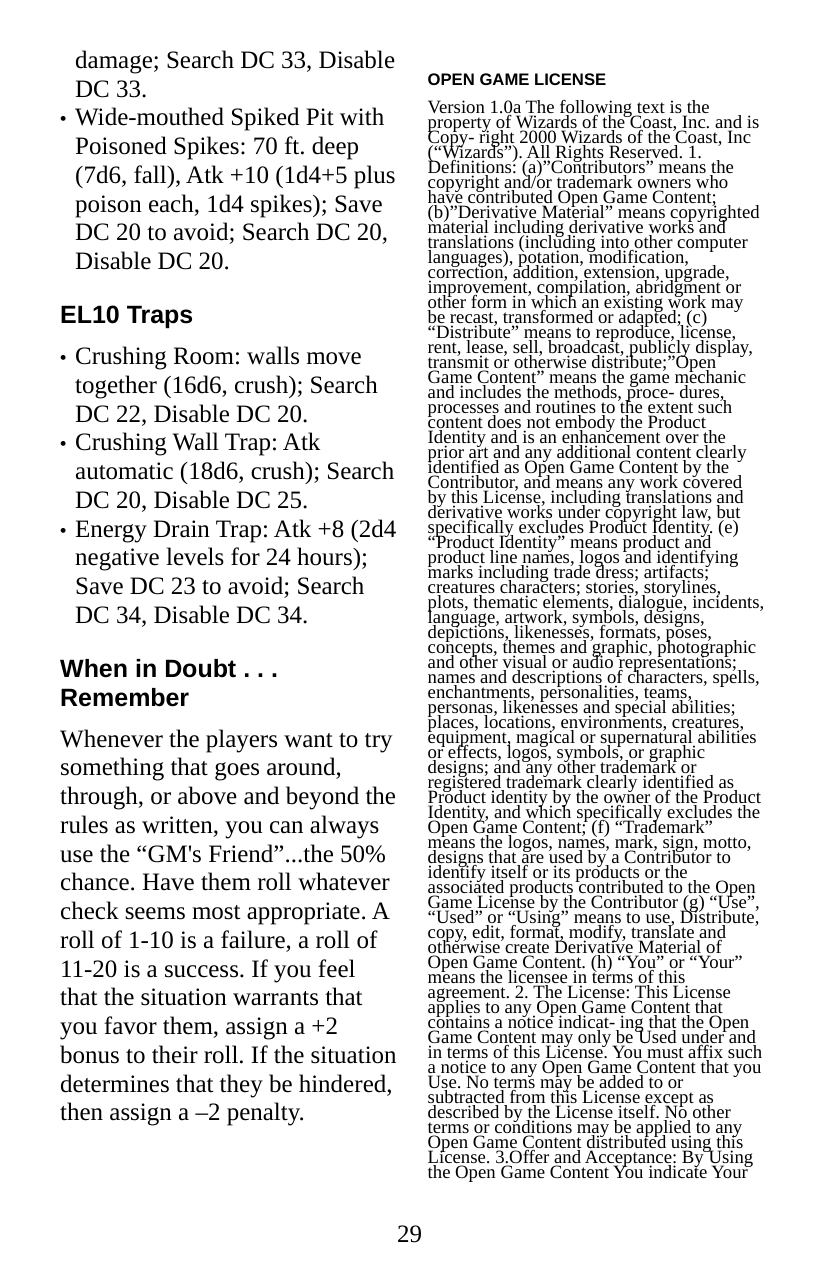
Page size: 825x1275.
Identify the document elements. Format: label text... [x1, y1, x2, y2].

text Whenever the players want to try something that goes around, through, or above and beyond the rules as written, you can always use the “GM's Friend”...the 50% chance. Have them roll whatever check seems most appropriate. A roll of 1-10 is a failure, a roll of 11-20 is a success. If you feel that the situation warrants that you favor them, assign a +2 bonus to their roll. If the situation determines that they be hindered, then assign a –2 penalty. [60, 724, 397, 1126]
subtitle When in Doubt . . . Remember [60, 654, 397, 711]
text Version 1.0a The following text is the property of Wizards of the Coast, Inc. and is Copy- right 2000 Wizards of the Coast, Inc (“Wizards”). All Rights Reserved. 1. Definitions: (a)”Contributors” means the copyright and/or trademark owners who have contributed Open Game Content; (b)”Derivative Material” means copyrighted material including derivative works and translations (including into other computer languages), potation, modification, correction, addition, extension, upgrade, improvement, compilation, abridgment or other form in which an existing work may be recast, transformed or adapted; (c) “Distribute” means to reproduce, license, rent, lease, sell, broadcast, publicly display, transmit or otherwise distribute;”Open Game Content” means the game mechanic and includes the methods, proce- dures, processes and routines to the extent such content does not embody the Product Identity and is an enhancement over the prior art and any additional content clearly identified as Open Game Content by the Contributor, and means any work covered by this License, including translations and derivative works under copyright law, but specifically excludes Product Identity. (e) “Product Identity” means product and product line names, logos and identifying marks including trade dress; artifacts; creatures characters; stories, storylines, plots, thematic elements, dialogue, incidents, language, artwork, symbols, designs, depictions, likenesses, formats, poses, concepts, themes and graphic, photographic and other visual or audio representations; names and descriptions of characters, spells, enchantments, personalities, teams, personas, likenesses and special abilities; places, locations, environments, creatures, equipment, magical or supernatural abilities or effects, logos, symbols, or graphic designs; and any other trademark or registered trademark clearly identified as Product identity by the owner of the Product Identity, and which specifically excludes the Open Game Content; (f) “Trademark” means the logos, names, mark, sign, motto, designs that are used by a Contributor to identify itself or its products or the associated products contributed to the Open Game License by the Contributor (g) “Use”, “Used” or “Using” means to use, Distribute, copy, edit, format, modify, translate and otherwise create Derivative Material of Open Game Content. (h) “You” or “Your” means the licensee in terms of this agreement. 2. The License: This License applies to any Open Game Content that contains a notice indicat- ing that the Open Game Content may only be Used under and in terms of this License. You must affix such a notice to any Open Game Content that you Use. No terms may be added to or subtracted from this License except as described by the License itself. No other terms or conditions may be applied to any Open Game Content distributed using this License. 3.Offer and Acceptance: By Using the Open Game Content You indicate Your [427, 102, 765, 1182]
subtitle OPEN GAME LICENSE [427, 70, 765, 89]
list Wide-mouthed Spiked Pit with Poisoned Spikes: 70 ft. deep (7d6, fall), Atk +10 (1d4+5 plus poison each, 1d4 spikes); Save DC 20 to avoid; Search DC 20, Disable DC 20. [60, 102, 397, 275]
list damage; Search DC 33, Disable DC 33. [60, 45, 397, 102]
list Energy Drain Trap: Atk +8 (2d4 negative levels for 24 hours); Save DC 23 to avoid; Search DC 34, Disable DC 34. [60, 514, 397, 629]
list Crushing Room: walls move together (16d6, crush); Search DC 22, Disable DC 20. [60, 341, 397, 427]
subtitle EL10 Traps [60, 300, 397, 329]
list Crushing Wall Trap: Atk automatic (18d6, crush); Search DC 20, Disable DC 25. [60, 427, 397, 514]
